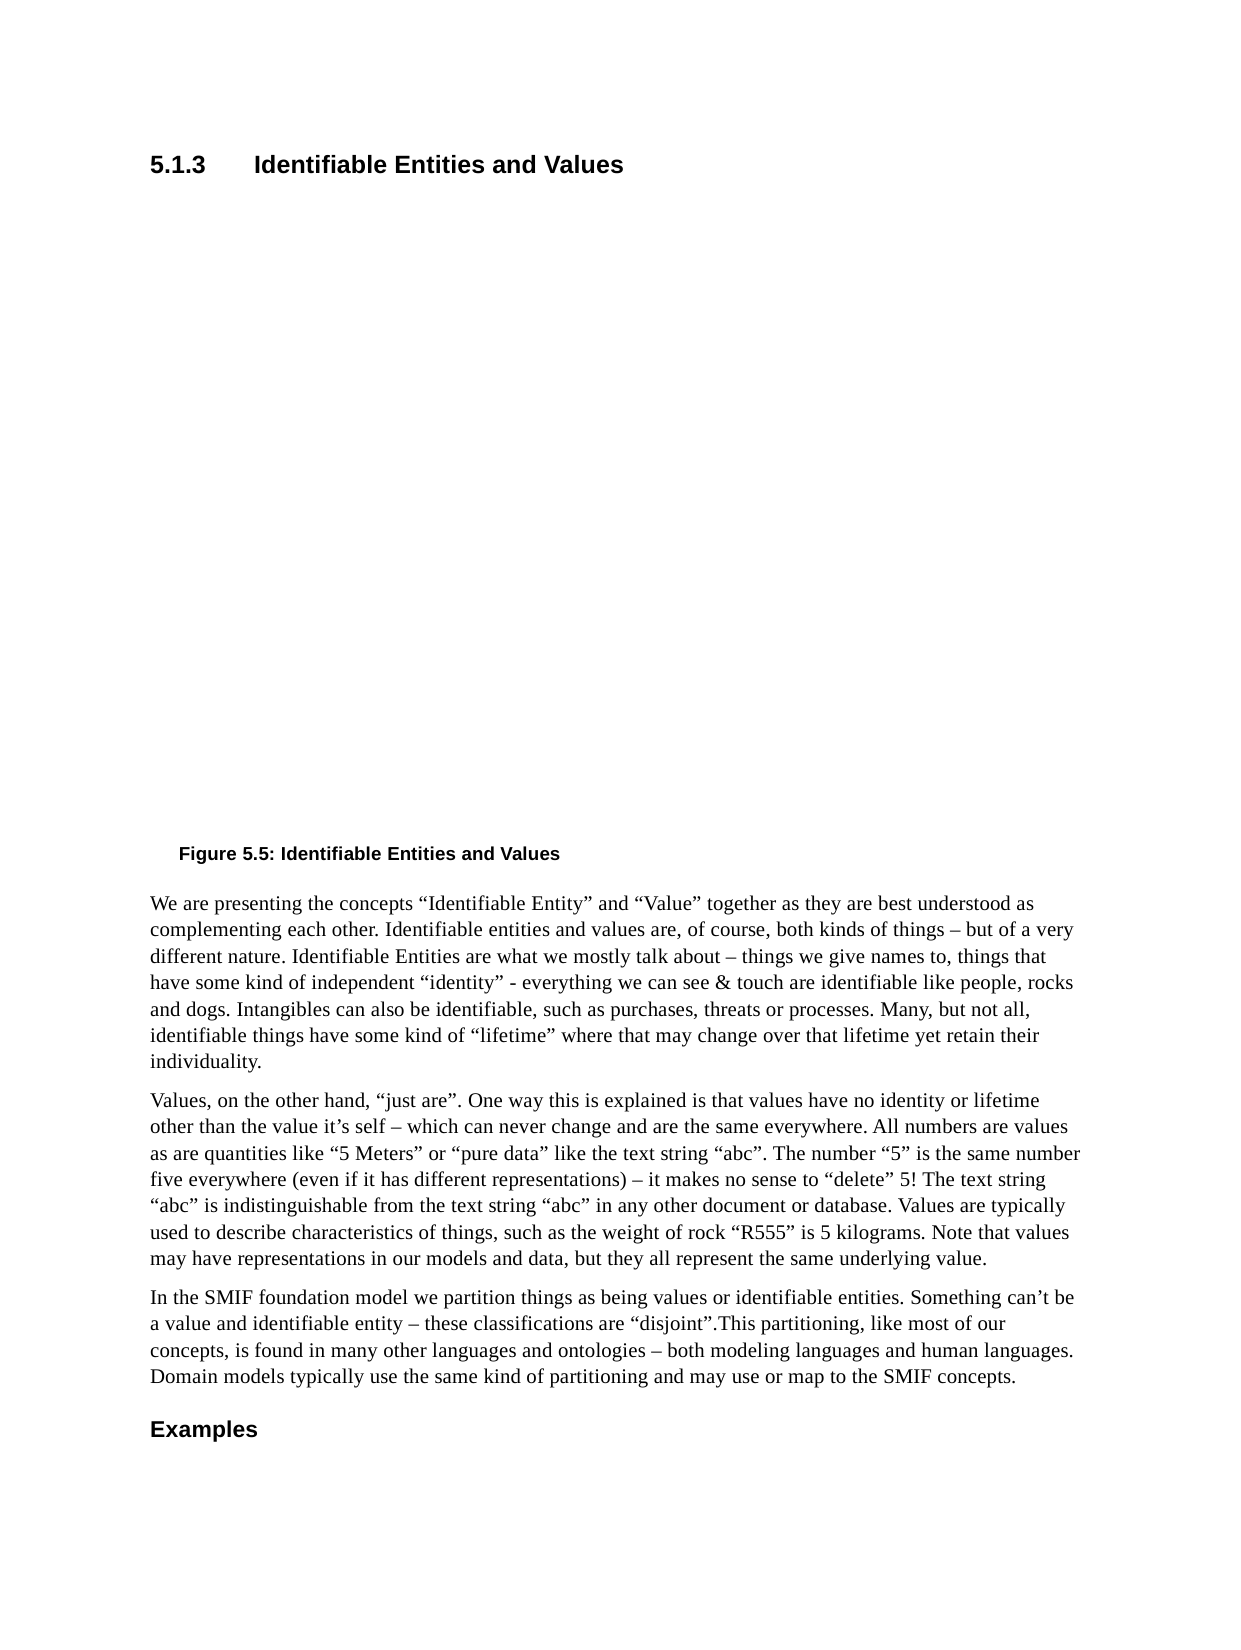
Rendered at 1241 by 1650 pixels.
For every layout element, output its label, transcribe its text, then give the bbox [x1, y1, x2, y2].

text In the SMIF foundation model we partition things as being values or identifiable entities. Something can’t be a value and identifiable entity – these classifications are “disjoint”.This partitioning, like most of our concepts, is found in many other languages and ontologies – both modeling languages and human languages. Domain models typically use the same kind of partitioning and may use or map to the SMIF concepts. [150, 1284, 1090, 1388]
text We are presenting the concepts “Identifiable Entity” and “Value” together as they are best understood as complementing each other. Identifiable entities and values are, of course, both kinds of things – but of a very different nature. Identifiable Entities are what we mostly talk about – things we give names to, things that have some kind of independent “identity” - everything we can see & touch are identifiable like people, rocks and dogs. Intangibles can also be identifiable, such as purchases, threats or processes. Many, but not all, identifiable things have some kind of “lifetime” where that may change over that lifetime yet retain their individuality. [150, 194, 1090, 1073]
text Figure 5.5: Identifiable Entities and Values [179, 211, 1061, 864]
text Values, on the other hand, “just are”. One way this is explained is that values have no identity or lifetime other than the value it’s self – which can never change and are the same everywhere. All numbers are values as are quantities like “5 Meters” or “pure data” like the text string “abc”. The number “5” is the same number five everywhere (even if it has different representations) – it makes no sense to “delete” 5! The text string “abc” is indistinguishable from the text string “abc” in any other document or database. Values are typically used to describe characteristics of things, such as the weight of rock “R555” is 5 kilograms. Note that values may have representations in our models and data, but they all represent the same underlying value. [150, 1087, 1090, 1270]
subtitle Identifiable Entities and Values [150, 150, 1090, 179]
text Examples [150, 1415, 1090, 1442]
